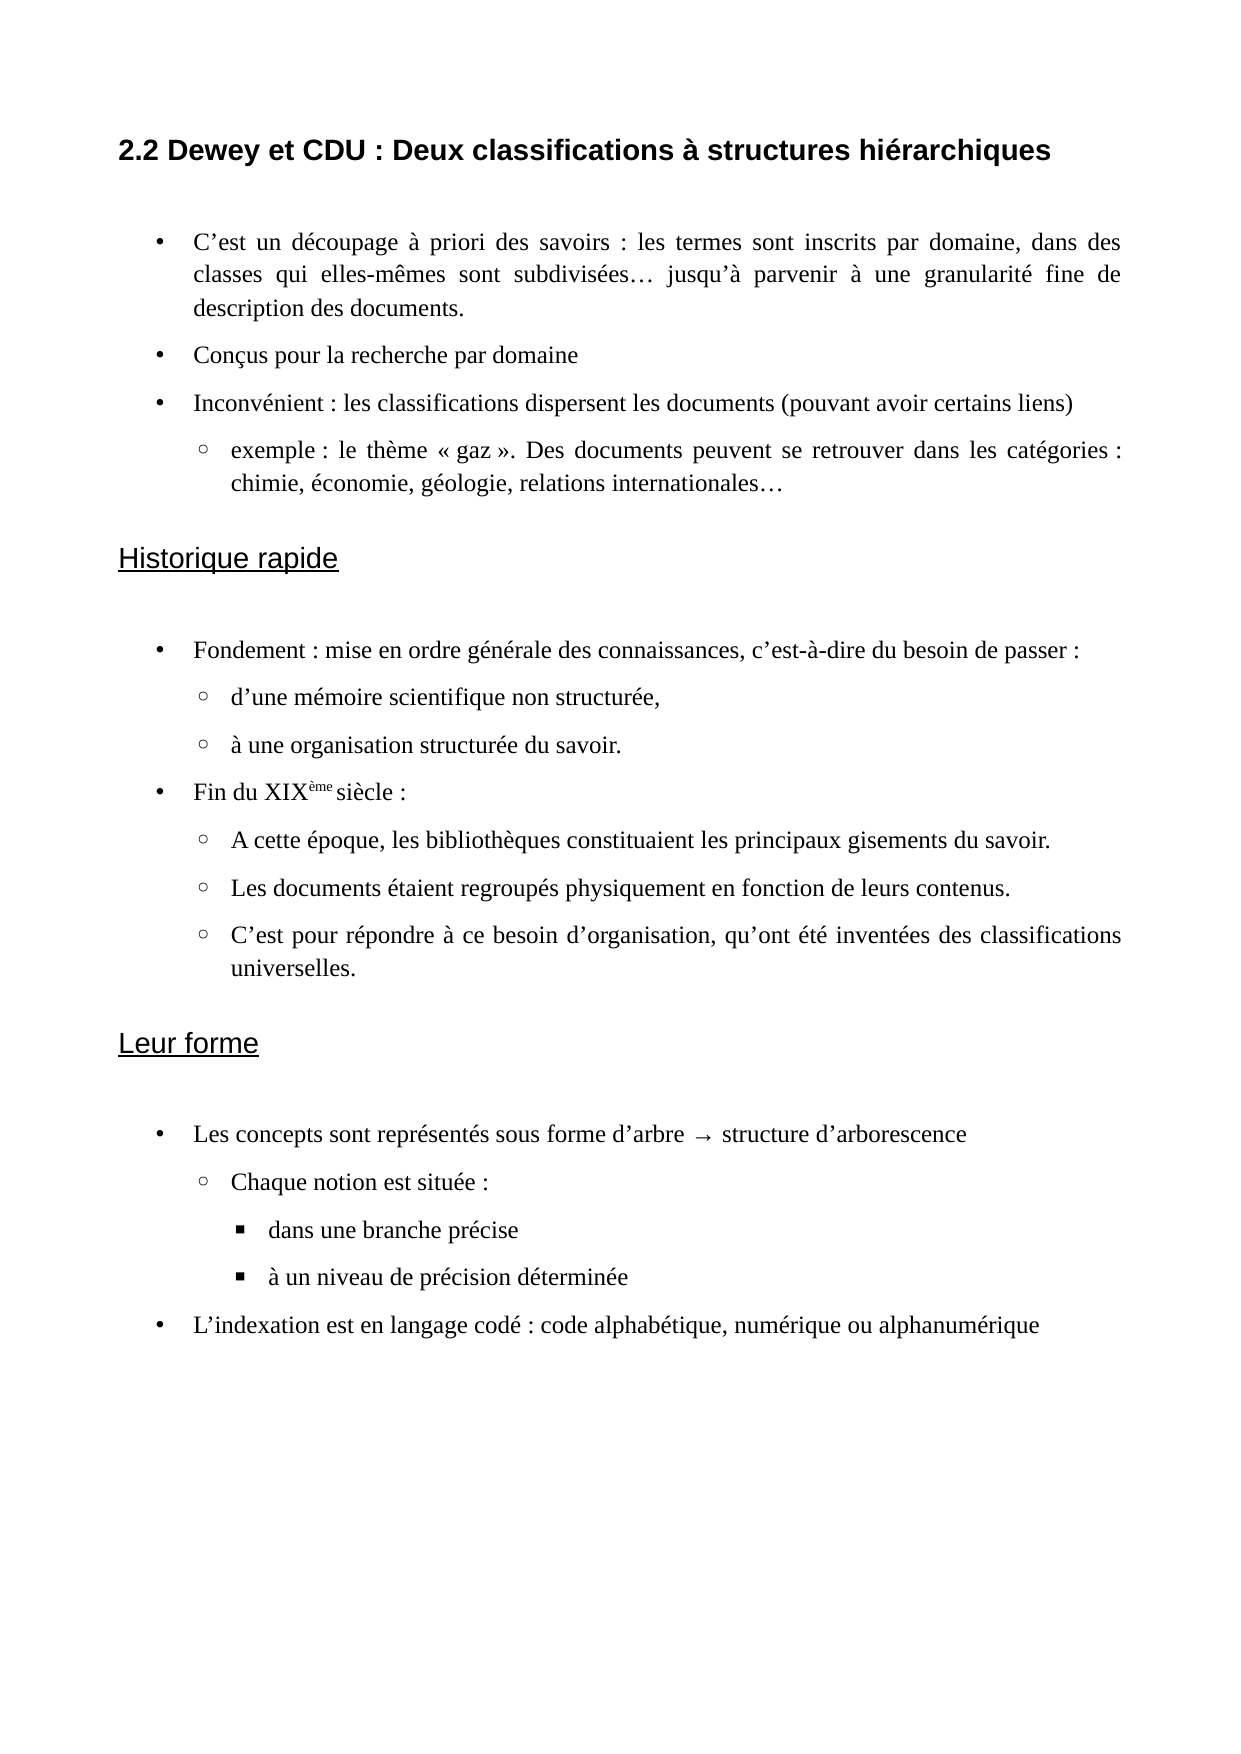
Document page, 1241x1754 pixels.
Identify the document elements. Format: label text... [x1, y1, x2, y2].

list Fin du XIXème siècle : [156, 777, 1122, 806]
subtitle 2.2 Dewey et CDU : Deux classifications à structures hiérarchiques [118, 133, 1122, 166]
subtitle Leur forme [118, 1026, 1122, 1059]
list Fondement : mise en ordre générale des connaissances, c’est-à-dire du besoin de passer : [156, 635, 1122, 663]
list Conçus pour la recherche par domaine [156, 340, 1122, 369]
list Chaque notion est située : [193, 1167, 1122, 1196]
list Les concepts sont représentés sous forme d’arbre → structure d’arborescence [156, 1119, 1122, 1148]
list L’indexation est en langage codé : code alphabétique, numérique ou alphanumérique [156, 1310, 1122, 1339]
list à une organisation structurée du savoir. [193, 730, 1122, 759]
list d’une mémoire scientifique non structurée, [193, 682, 1122, 711]
list à un niveau de précision déterminée [231, 1262, 1122, 1291]
list dans une branche précise [231, 1215, 1122, 1243]
list Les documents étaient regroupés physiquement en fonction de leurs contenus. [193, 873, 1122, 901]
list A cette époque, les bibliothèques constituaient les principaux gisements du savoir. [193, 825, 1122, 854]
list C’est un découpage à priori des savoirs : les termes sont inscrits par domaine, dans des classes qui elles-mêmes sont subdivisées… jusqu’à parvenir à une granularité fine de description des documents. [156, 227, 1122, 321]
list C’est pour répondre à ce besoin d’organisation, qu’ont été inventées des classifications universelles. [193, 920, 1122, 982]
subtitle Historique rapide [118, 541, 1122, 574]
list Inconvénient : les classifications dispersent les documents (pouvant avoir certains liens) [156, 388, 1122, 417]
list exemple : le thème « gaz ». Des documents peuvent se retrouver dans les catégories : chimie, économie, géologie, relations internationales… [193, 435, 1122, 497]
